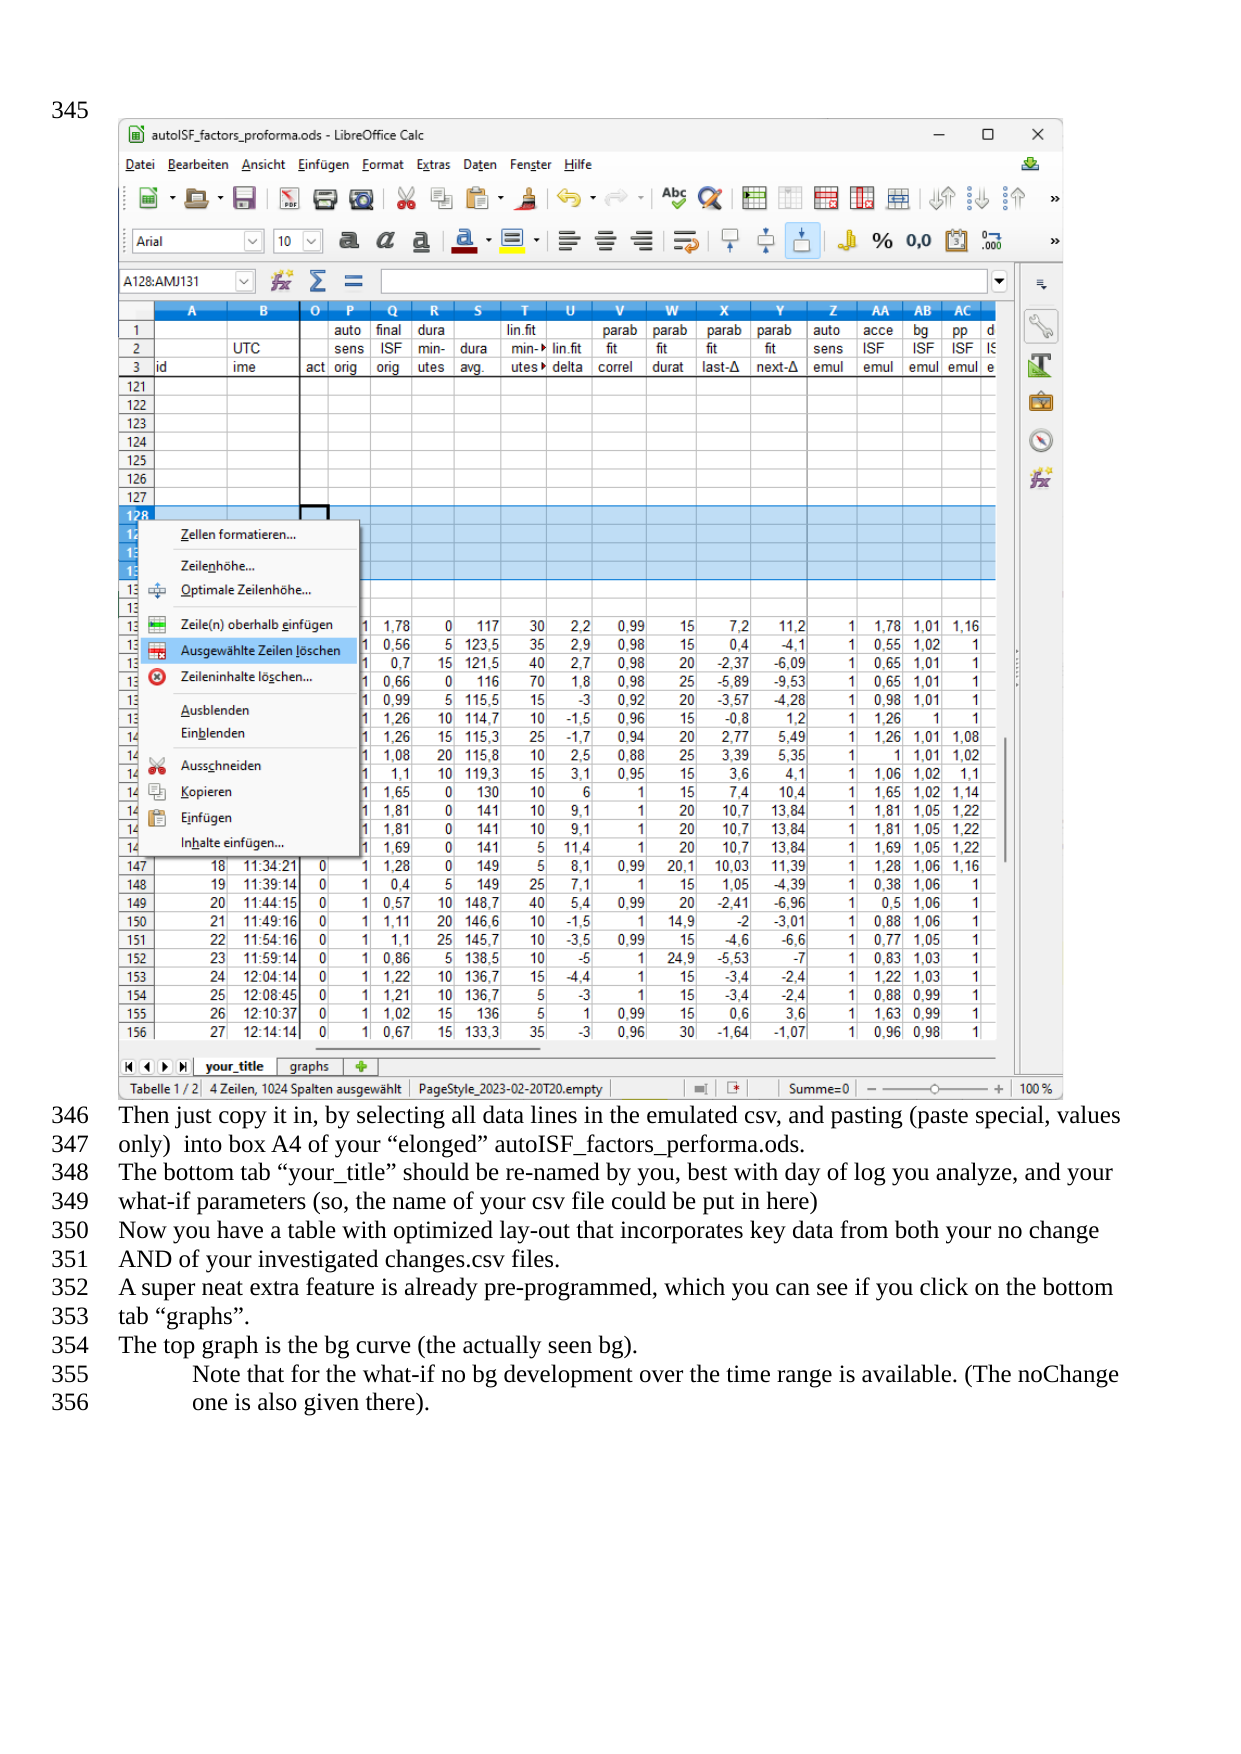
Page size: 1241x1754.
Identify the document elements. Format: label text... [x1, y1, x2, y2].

text The top graph is the bg curve (the actually seen bg). [118, 1330, 1122, 1359]
text Then just copy it in, by selecting all data lines in the emulated csv, and pasting (paste special, values only) into box A4 of your “elonged” autoISF_factors_performa.ods. [118, 1100, 1122, 1157]
text A super neat extra feature is already pre-programmed, which you can see if you click on the bottom tab “graphs”. [118, 1272, 1122, 1330]
text Note that for the what-if no bg development over the time range is available. (The noChange one is also given there). [192, 1359, 1122, 1416]
text The bottom tab “your_title” should be re-named by you, best with day of log you analyze, and your what-if parameters (so, the name of your csv file could be put in here) [118, 1157, 1122, 1215]
text Now you have a table with optimized lay-out that incorporates key data from both your no change AND of your investigated changes.csv files. [118, 1215, 1122, 1272]
